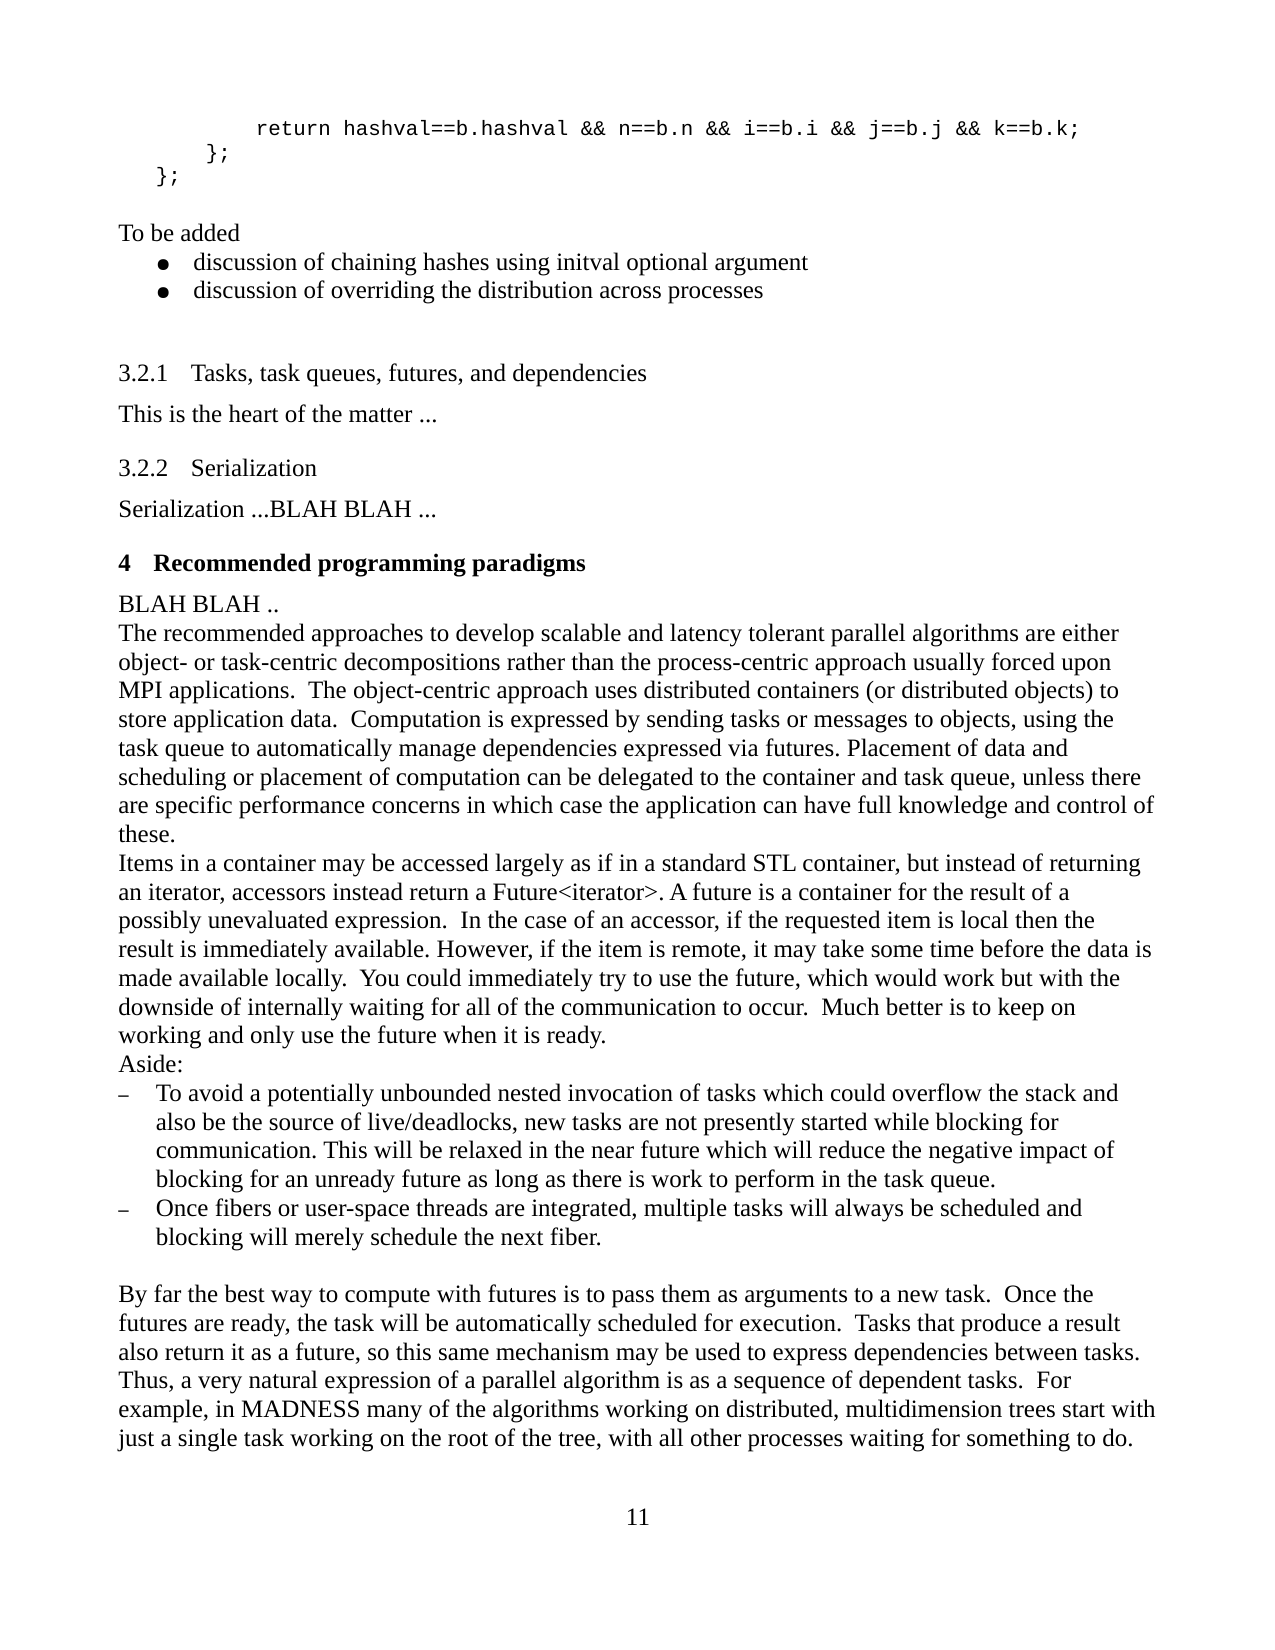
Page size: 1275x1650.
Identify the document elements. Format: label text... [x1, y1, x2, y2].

text The recommended approaches to develop scalable and latency tolerant parallel algorithms are either object- or task-centric decompositions rather than the process-centric approach usually forced upon MPI applications. The object-centric approach uses distributed containers (or distributed objects) to store application data. Computation is expressed by sending tasks or messages to objects, using the task queue to automatically manage dependencies expressed via futures. Placement of data and scheduling or placement of computation can be delegated to the container and task queue, unless there are specific performance concerns in which case the application can have full knowledge and control of these. [118, 618, 1157, 848]
list discussion of chaining hashes using initval optional argument [156, 247, 1157, 275]
text To be added [118, 218, 1157, 247]
text }; [118, 142, 1157, 165]
list discussion of overriding the distribution across processes [156, 275, 1157, 304]
subtitle Recommended programming paradigms [118, 548, 1157, 577]
text Thus, a very natural expression of a parallel algorithm is as a sequence of dependent tasks. For example, in MADNESS many of the algorithms working on distributed, multidimension trees start with just a single task working on the root of the tree, with all other processes waiting for something to do. [118, 1365, 1157, 1452]
text By far the best way to compute with futures is to pass them as arguments to a new task. Once the futures are ready, the task will be automatically scheduled for execution. Tasks that produce a result also return it as a future, so this same mechanism may be used to express dependencies between tasks. [118, 1279, 1157, 1365]
text return hashval==b.hashval && n==b.n && i==b.i && j==b.j && k==b.k; [118, 118, 1157, 142]
text Items in a container may be accessed largely as if in a standard STL container, but instead of returning an iterator, accessors instead return a Future<iterator>. A future is a container for the result of a possibly unevaluated expression. In the case of an accessor, if the requested item is local then the result is immediately available. However, if the item is remote, it may take some time before the data is made available locally. You could immediately try to use the future, which would work but with the downside of internally waiting for all of the communication to occur. Much better is to keep on working and only use the future when it is ready. [118, 848, 1157, 1049]
list Once fibers or user-space threads are integrated, multiple tasks will always be scheduled and blocking will merely schedule the next fiber. [118, 1193, 1157, 1250]
text Aside: [118, 1049, 1157, 1078]
text This is the heart of the matter ... [118, 399, 1157, 428]
subtitle Tasks, task queues, futures, and dependencies [118, 358, 1157, 387]
subtitle Serialization [118, 453, 1157, 482]
text BLAH BLAH .. [118, 589, 1157, 618]
text Serialization ...BLAH BLAH ... [118, 494, 1157, 523]
list To avoid a potentially unbounded nested invocation of tasks which could overflow the stack and also be the source of live/deadlocks, new tasks are not presently started while blocking for communication. This will be relaxed in the near future which will reduce the negative impact of blocking for an unready future as long as there is work to perform in the task queue. [118, 1078, 1157, 1193]
text }; [118, 165, 1157, 189]
